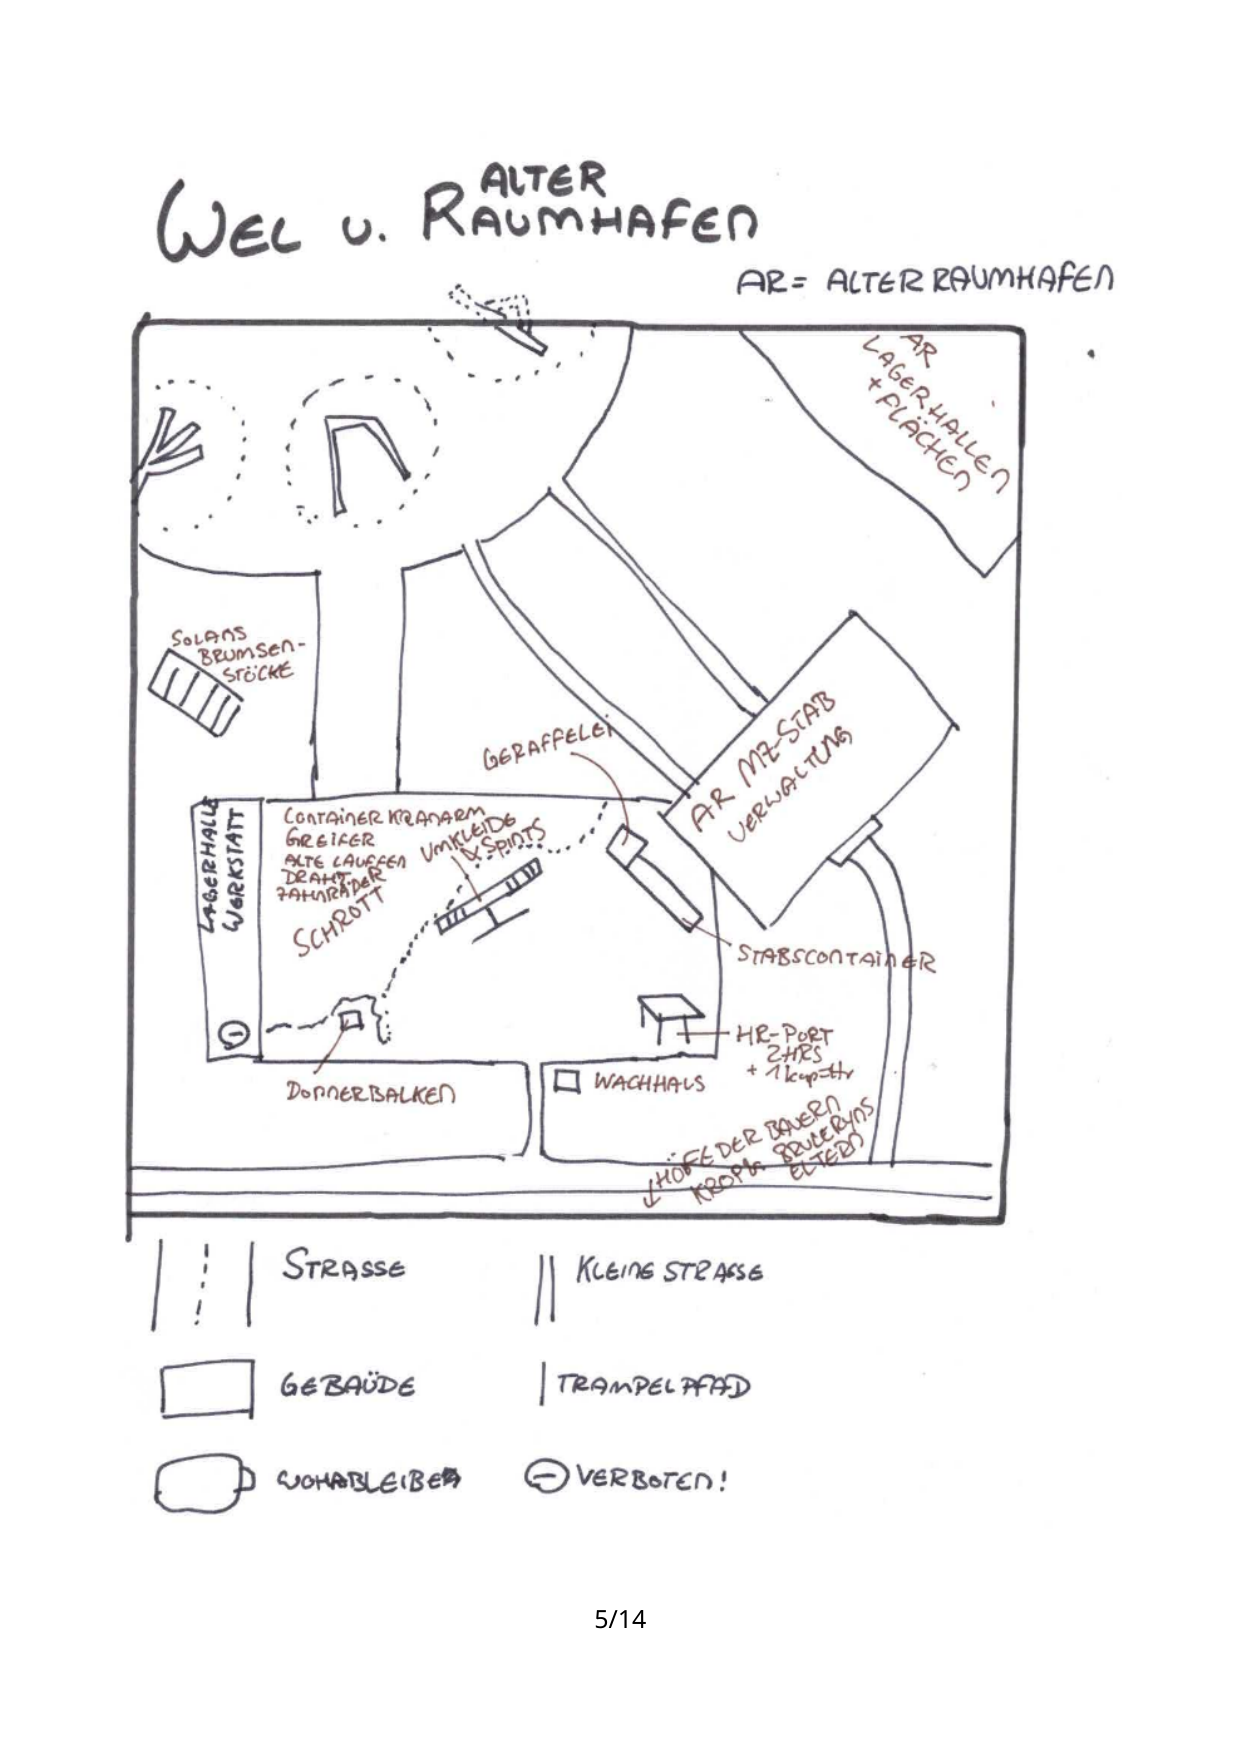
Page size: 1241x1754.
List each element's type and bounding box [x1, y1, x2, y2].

picture [118, 118, 1123, 1530]
